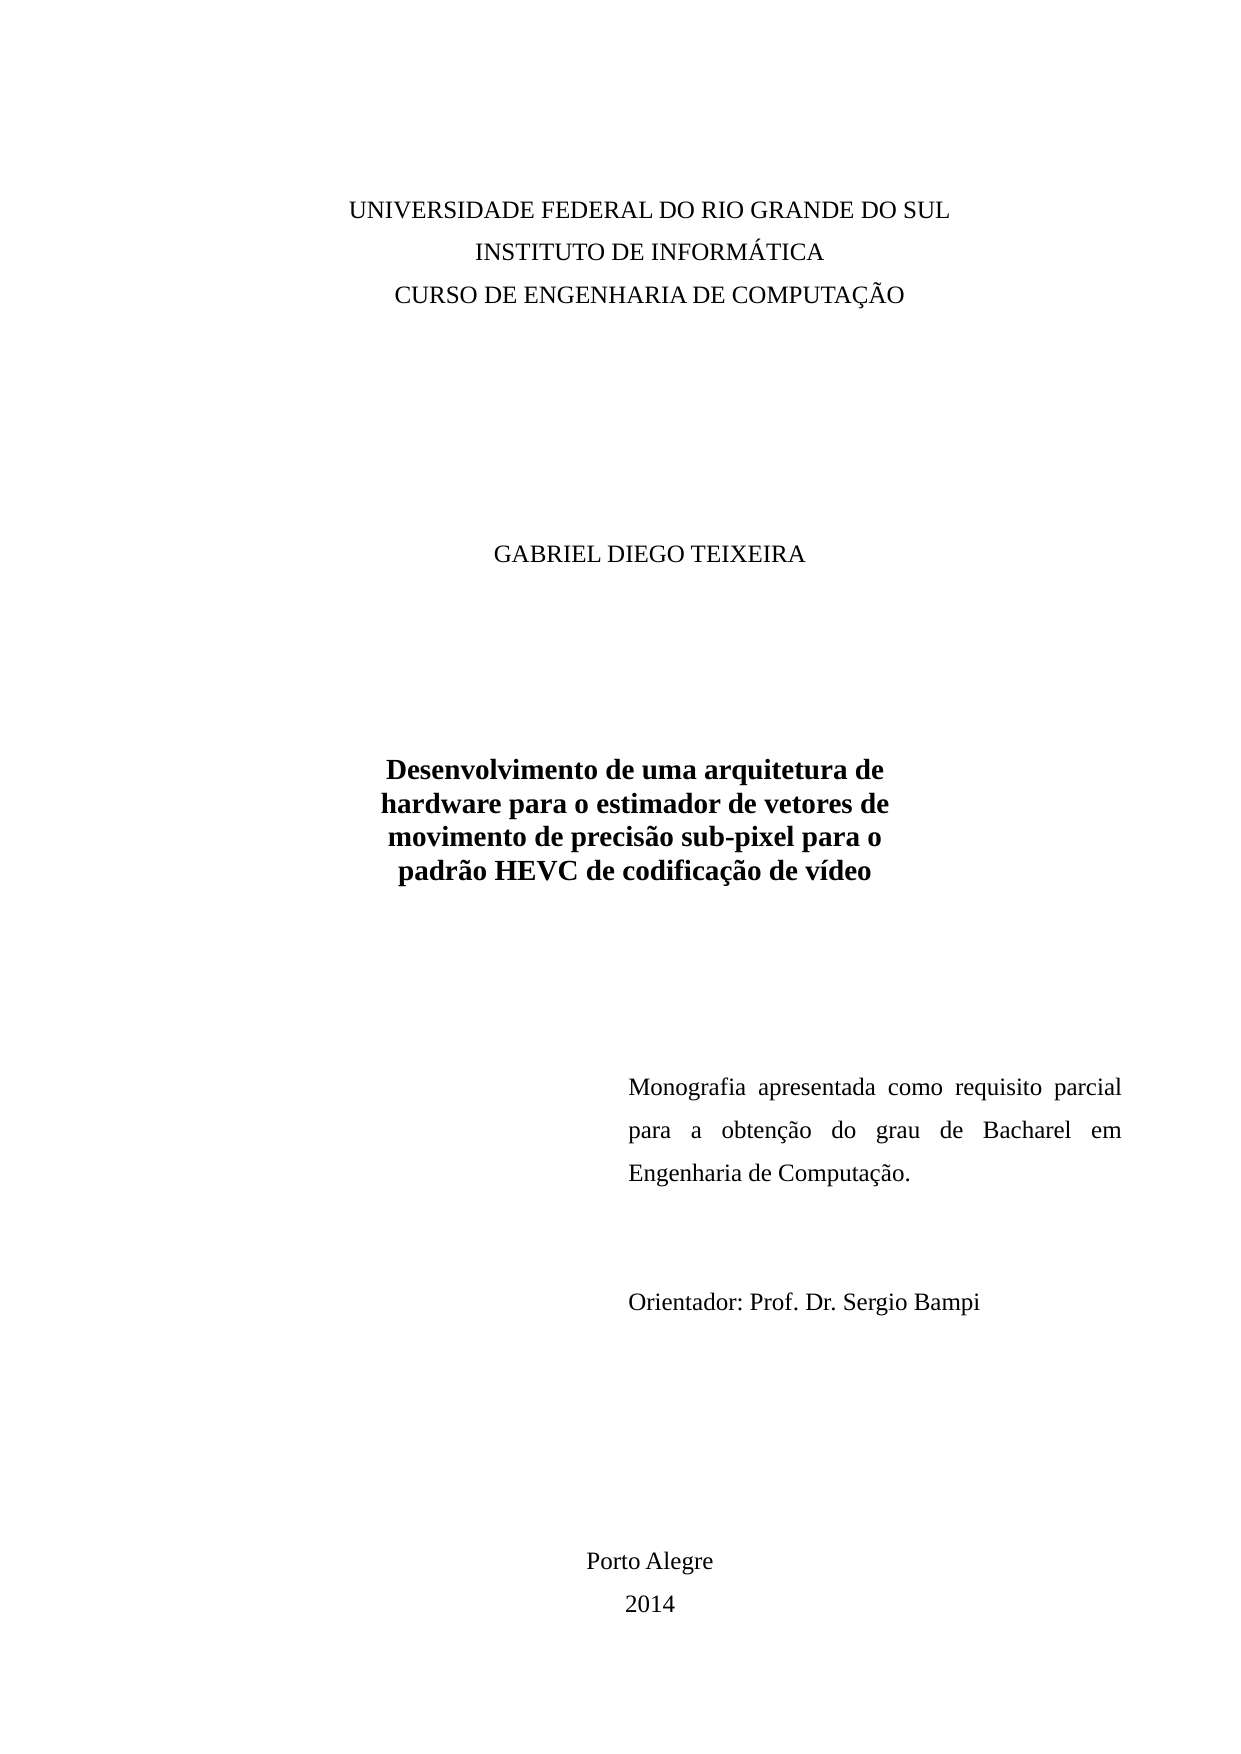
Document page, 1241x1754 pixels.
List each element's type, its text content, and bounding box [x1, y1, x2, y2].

text GABRIEL DIEGO TEIXEIRA [177, 539, 1122, 567]
text CURSO DE ENGENHARIA DE COMPUTAÇÃO [177, 280, 1122, 309]
text Monografia apresentada como requisito parcial para a obtenção do grau de Bacharel em Engenharia de Computação. [628, 1072, 1122, 1187]
text INSTITUTO DE INFORMÁTICA [177, 237, 1122, 266]
text Desenvolvimento de uma arquitetura de hardware para o estimador de vetores de movimento de precisão sub-pixel para o padrão HEVC de codificação de vídeo [325, 752, 945, 887]
text UNIVERSIDADE FEDERAL DO RIO GRANDE DO SUL [177, 196, 1122, 224]
text Porto Alegre [177, 1546, 1122, 1575]
text 2014 [177, 1589, 1122, 1618]
text Orientador: Prof. Dr. Sergio Bampi [628, 1287, 1122, 1316]
